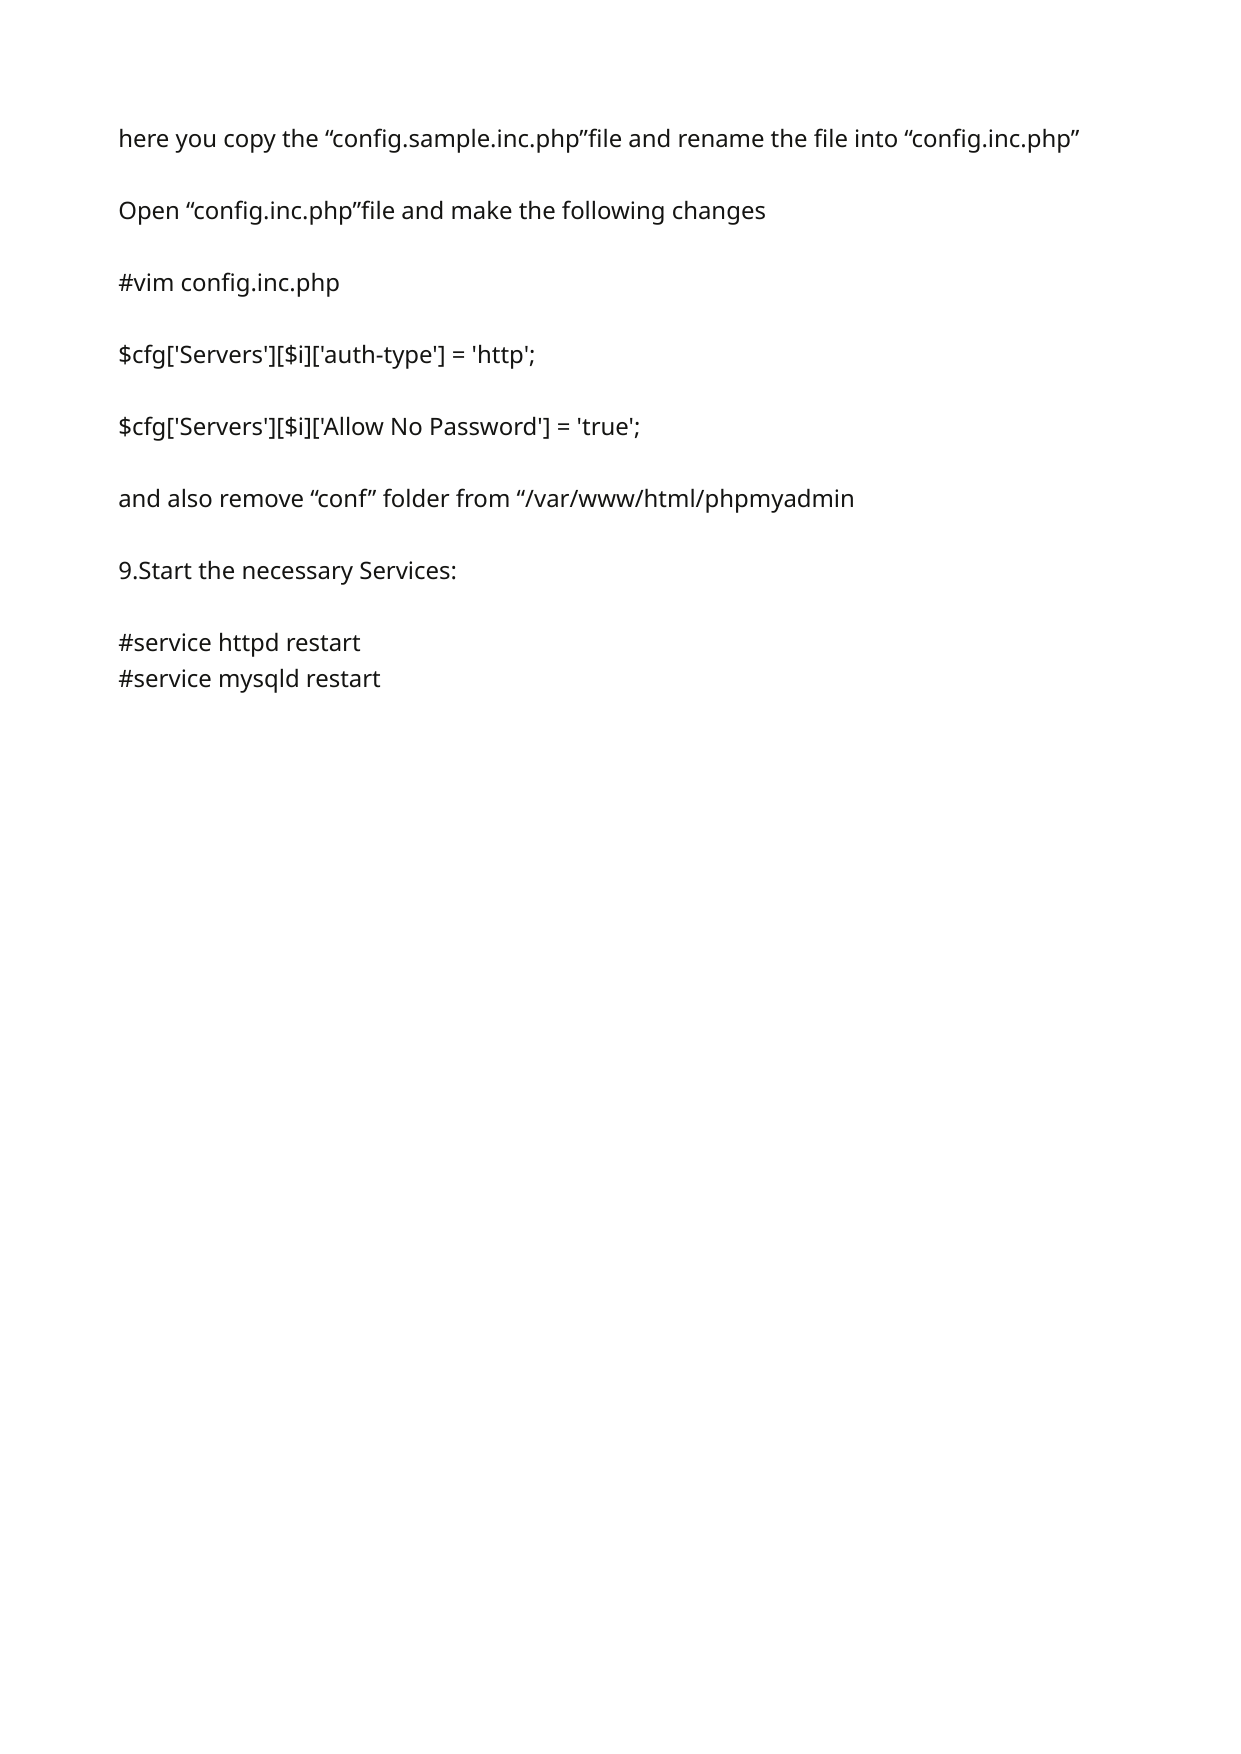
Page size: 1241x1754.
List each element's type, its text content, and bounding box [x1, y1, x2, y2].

text Open “config.inc.php”file and make the following changes [118, 190, 1122, 226]
text and also remove “conf” folder from “/var/www/html/phpmyadmin [118, 478, 1122, 514]
text $cfg['Servers'][$i]['Allow No Password'] = 'true'; [118, 406, 1122, 442]
text 9.Start the necessary Services: [118, 551, 1122, 587]
text here you copy the “config.sample.inc.php”file and rename the file into “config.inc.php” [118, 118, 1122, 154]
text #vim config.inc.php [118, 262, 1122, 298]
text #service httpd restart #service mysqld restart [118, 623, 1122, 695]
text $cfg['Servers'][$i]['auth-type'] = 'http'; [118, 334, 1122, 370]
